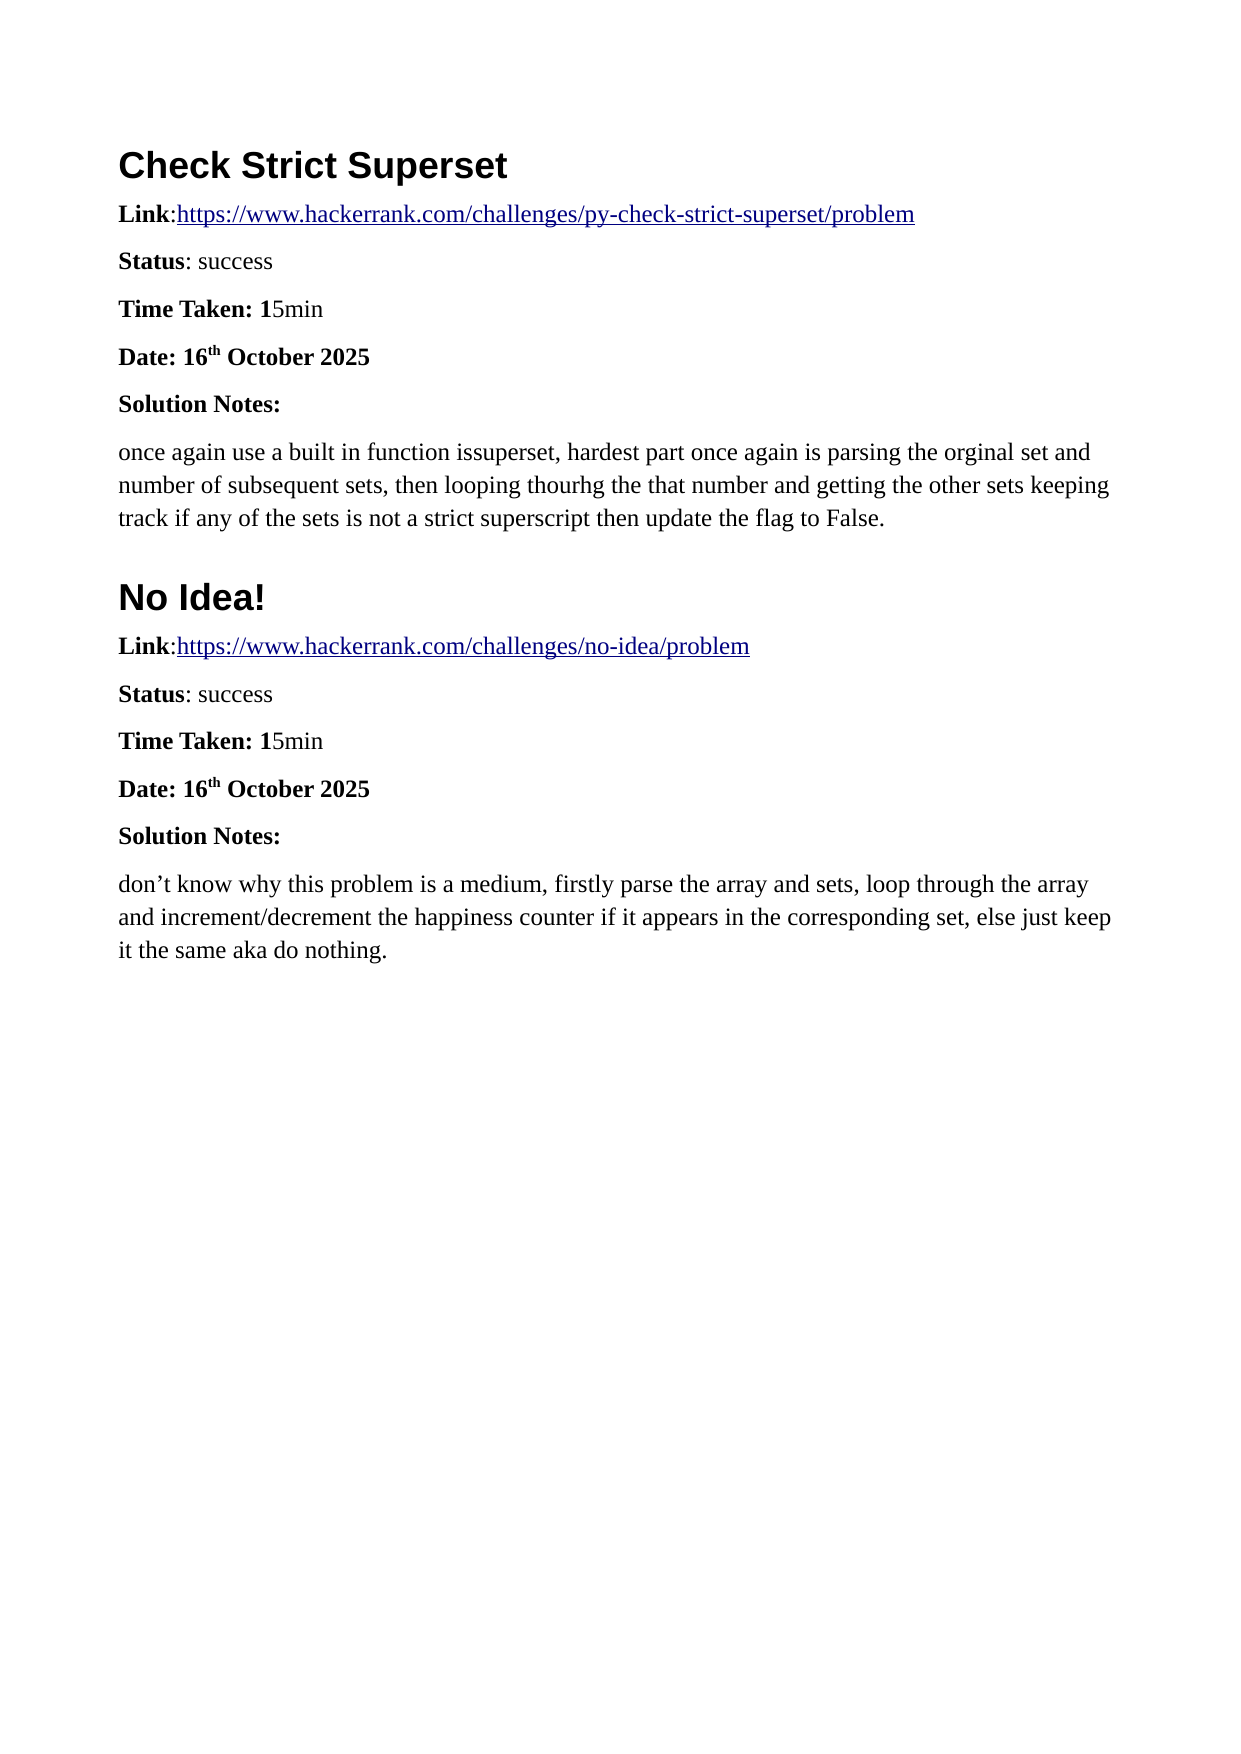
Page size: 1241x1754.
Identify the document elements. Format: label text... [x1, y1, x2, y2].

text Time Taken: 15min [118, 294, 1122, 323]
subtitle No Idea! [118, 575, 1122, 618]
text Date: 16th October 2025 [118, 342, 1122, 370]
subtitle Check Strict Superset [118, 143, 1122, 186]
text Status: success [118, 246, 1122, 275]
text Time Taken: 15min [118, 726, 1122, 755]
text Solution Notes: [118, 821, 1122, 850]
text don’t know why this problem is a medium, firstly parse the array and sets, loop through the array and increment/decrement the happiness counter if it appears in the corresponding set, else just keep it the same aka do nothing. [118, 869, 1122, 964]
text Link:https://www.hackerrank.com/challenges/py-check-strict-superset/problem [118, 199, 1122, 227]
text Link:https://www.hackerrank.com/challenges/no-idea/problem [118, 631, 1122, 660]
text Date: 16th October 2025 [118, 774, 1122, 803]
text once again use a built in function issuperset, hardest part once again is parsing the orginal set and number of subsequent sets, then looping thourhg the that number and getting the other sets keeping track if any of the sets is not a strict superscript then update the flag to False. [118, 437, 1122, 532]
text Solution Notes: [118, 389, 1122, 418]
text Status: success [118, 679, 1122, 707]
